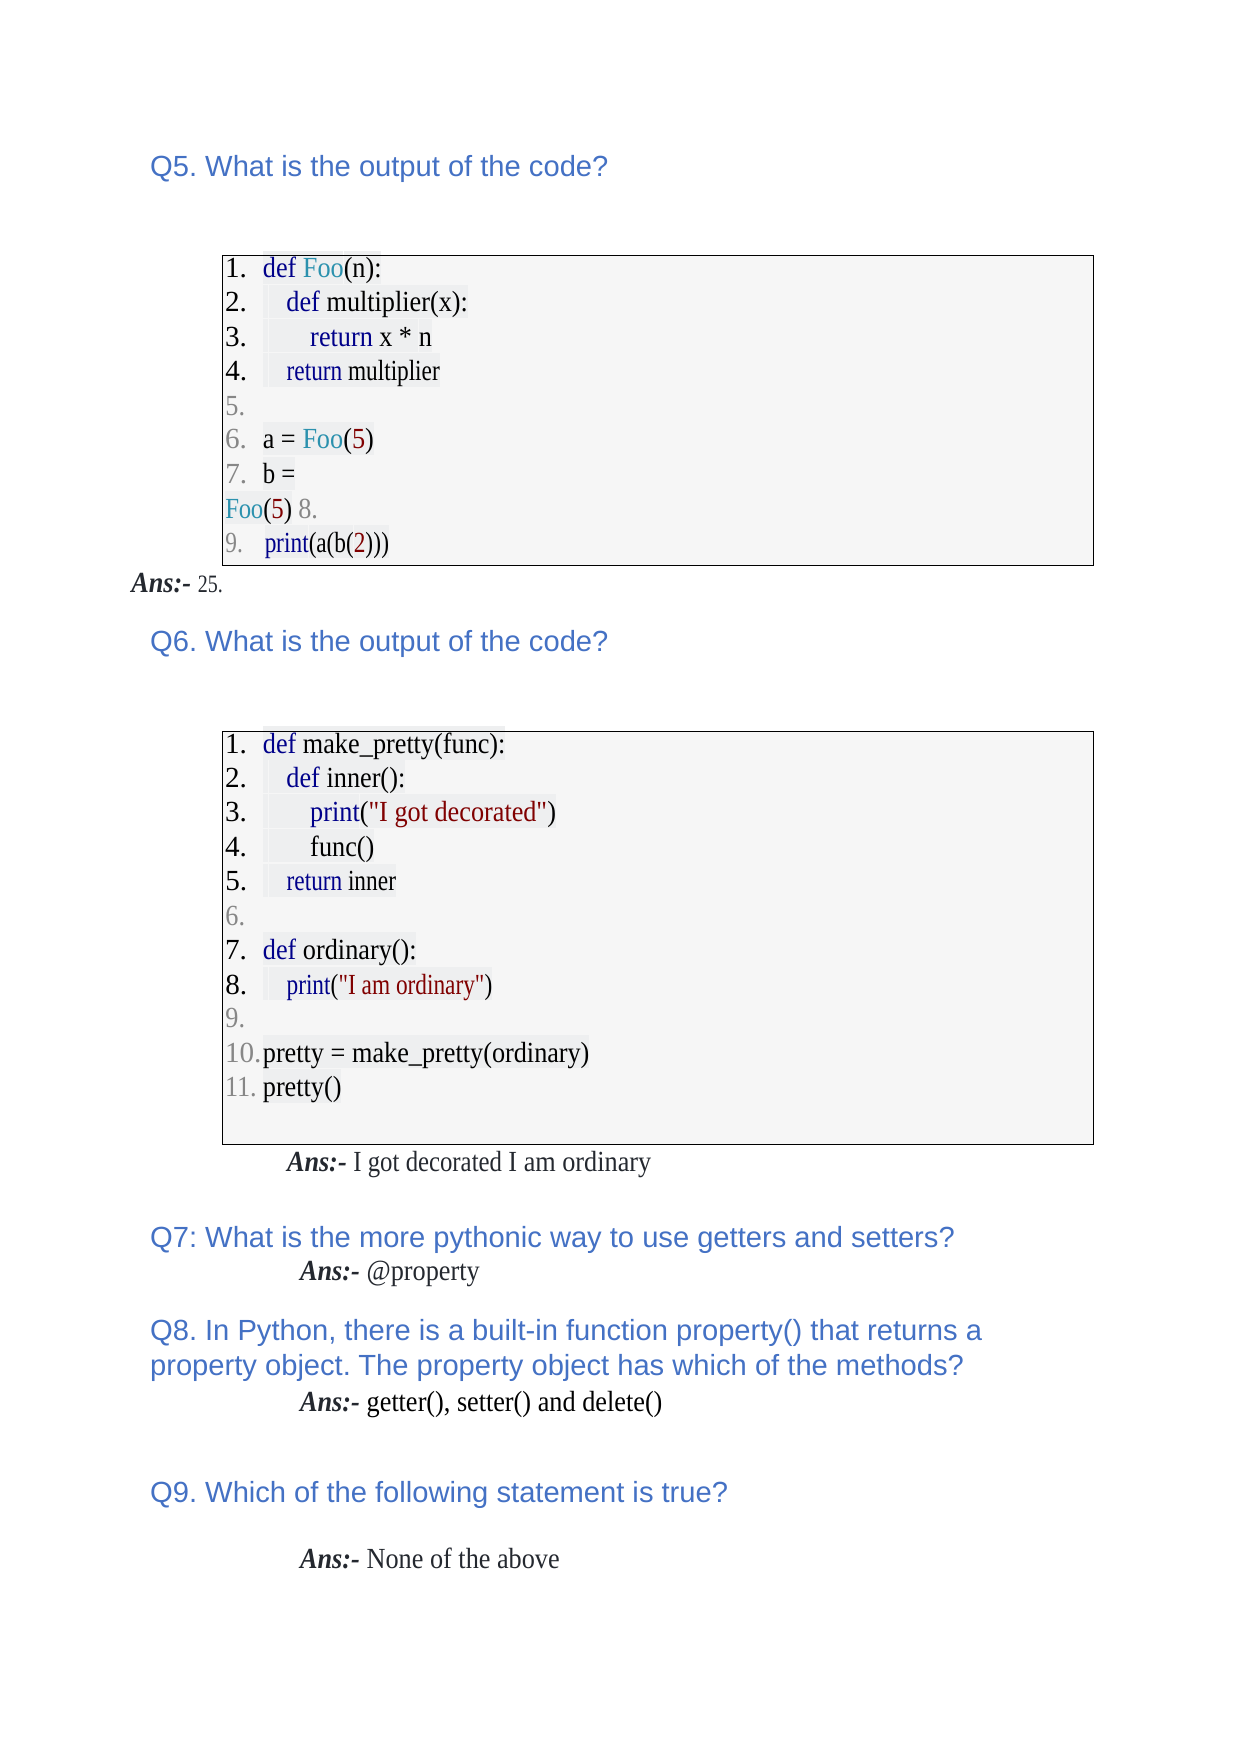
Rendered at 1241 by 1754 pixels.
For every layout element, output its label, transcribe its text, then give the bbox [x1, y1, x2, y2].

list print("I got decorated") [225, 794, 262, 828]
text Q6. What is the output of the code? [150, 624, 1105, 658]
list Ans:- None of the above [262, 1541, 1105, 1574]
text Q7: What is the more pythonic way to use getters and setters? [150, 1220, 1105, 1253]
list print("I am ordinary") 9. [225, 967, 262, 1034]
list func() [225, 829, 262, 862]
text Ans:- 25. [131, 253, 1105, 599]
list pretty() [225, 1069, 262, 1103]
list def ordinary(): [225, 932, 262, 966]
text Q8. In Python, there is a built-in function property() that returns a property object. The property object has which of the methods? [150, 1313, 985, 1382]
list def make_pretty(func): [225, 732, 262, 759]
list def inner(): [225, 760, 262, 793]
list Ans:- @property [262, 1253, 1105, 1287]
list Ans:- getter(), setter() and delete() [262, 1384, 1105, 1417]
text Q5. What is the output of the code? [150, 149, 1105, 182]
list pretty = make_pretty(ordinary) [225, 1035, 262, 1068]
text Q9. Which of the following statement is true? [150, 1475, 1105, 1508]
list Ans:- I got decorated I am ordinary [262, 728, 1105, 1178]
list return inner 6. [225, 863, 262, 931]
